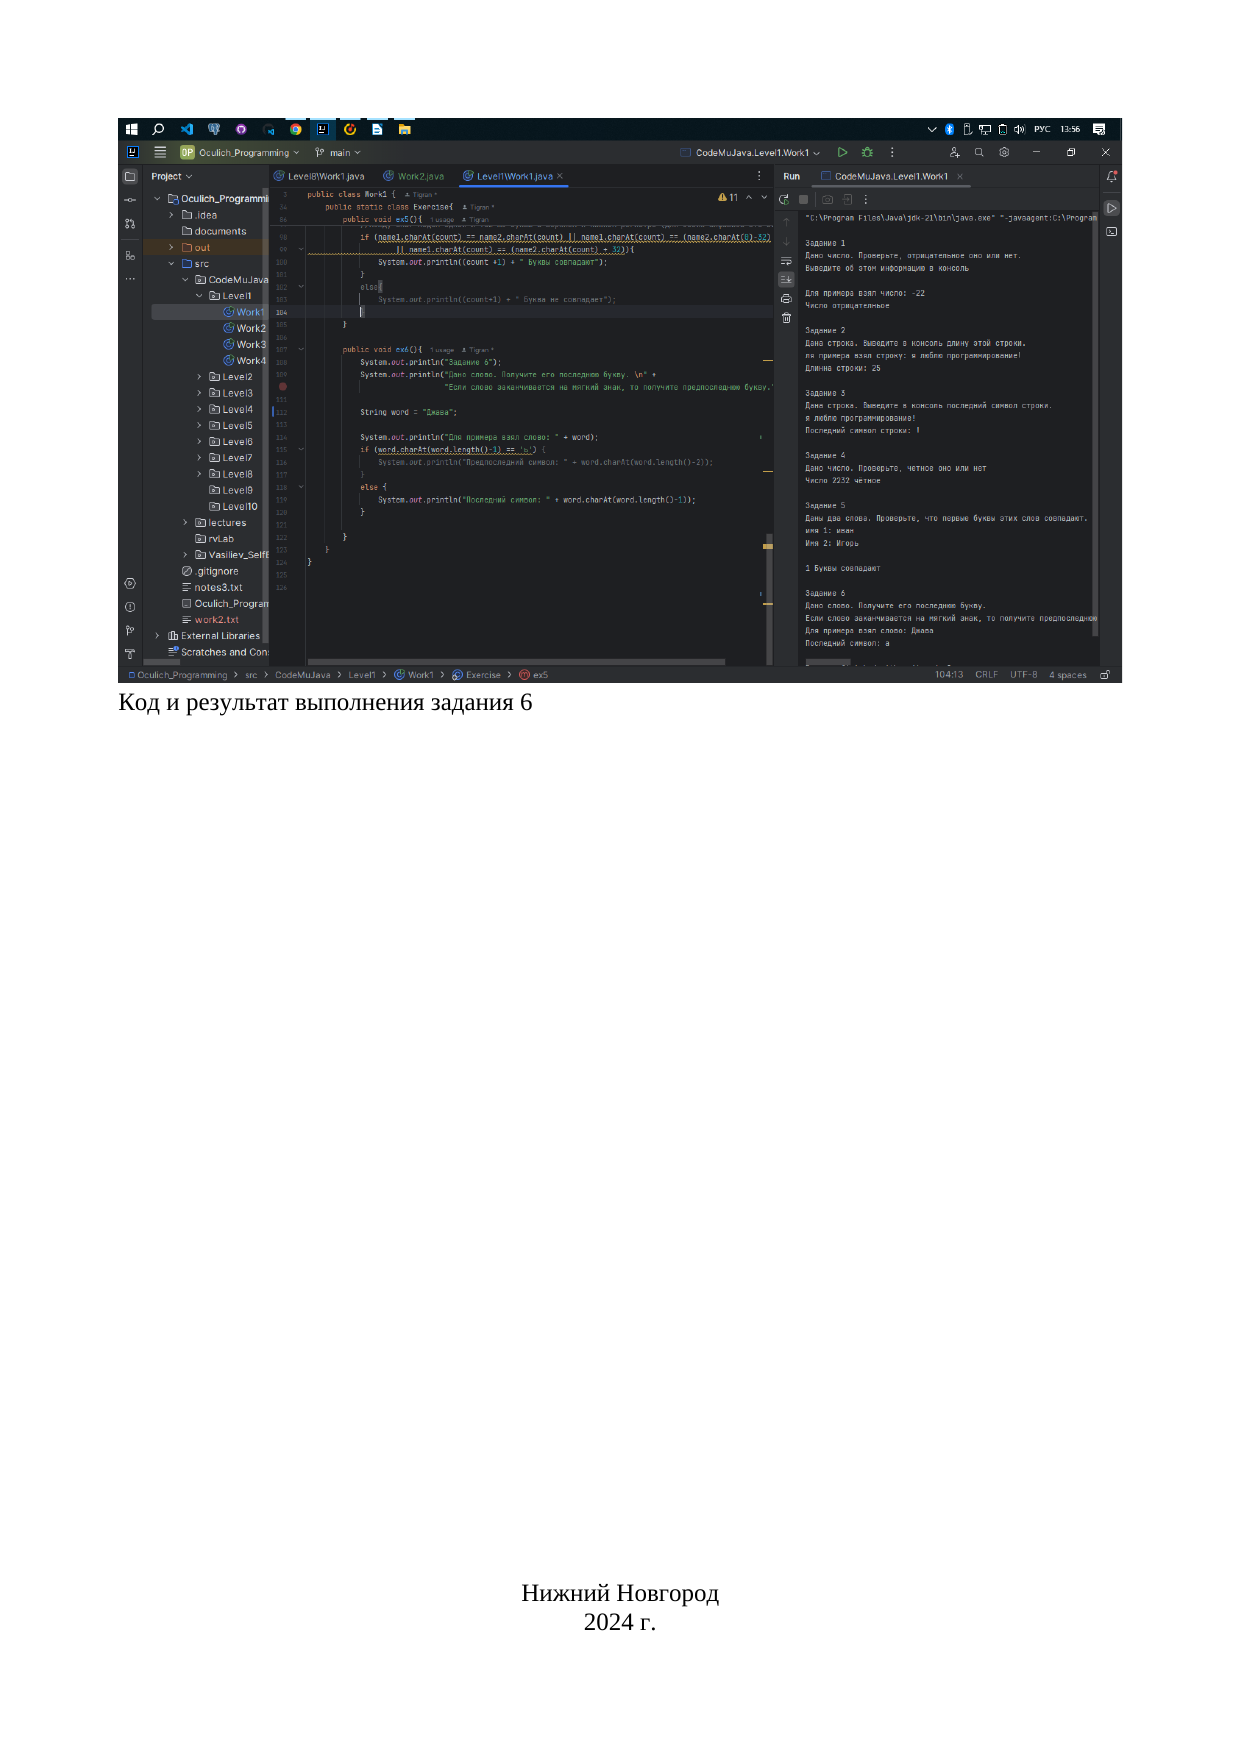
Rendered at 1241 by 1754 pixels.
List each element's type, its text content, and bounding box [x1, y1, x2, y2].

text Код и результат выполнения задания 6 [118, 683, 1122, 716]
picture [118, 118, 1123, 683]
